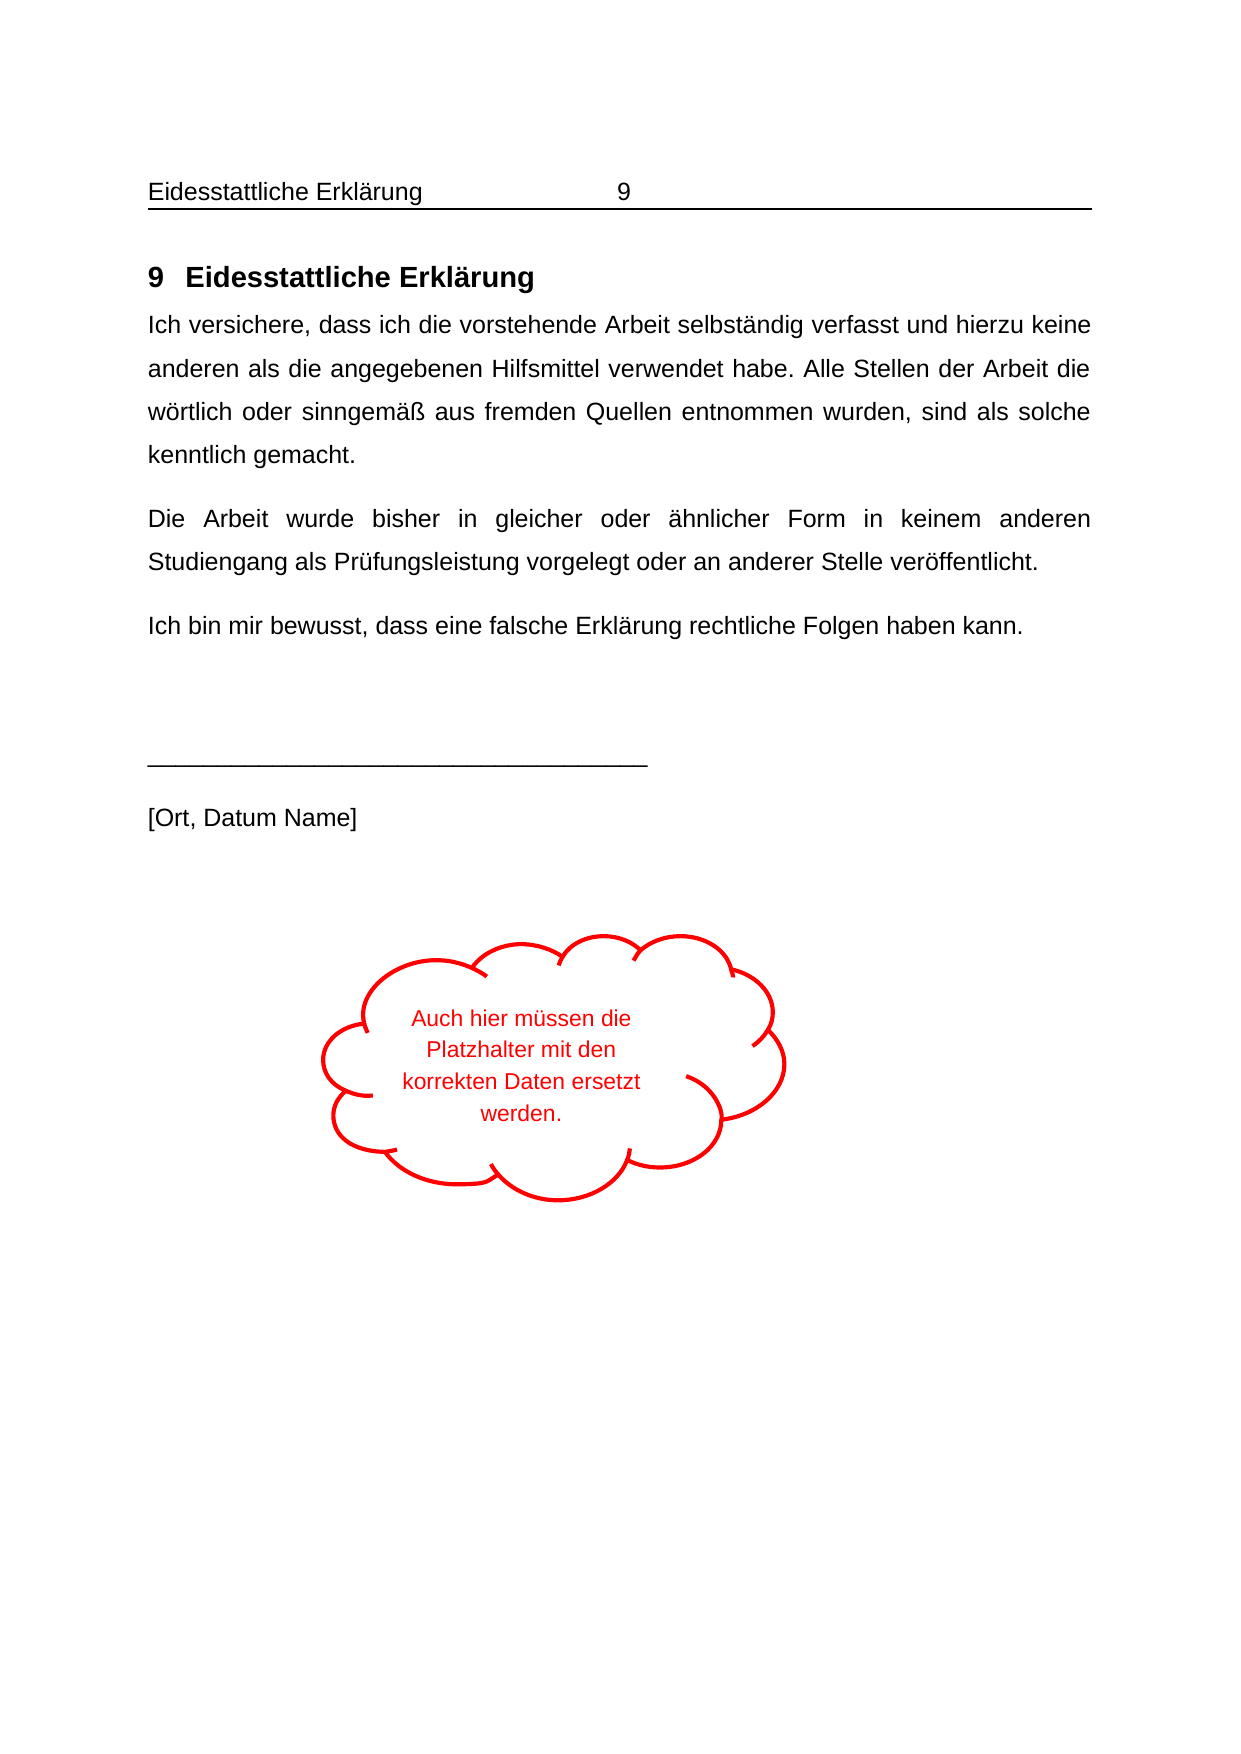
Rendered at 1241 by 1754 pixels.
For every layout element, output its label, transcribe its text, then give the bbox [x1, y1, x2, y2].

text ____________________________________ [148, 739, 1092, 767]
text Ich versichere, dass ich die vorstehende Arbeit selbständig verfasst und hierzu keine anderen als die angegebenen Hilfsmittel verwendet habe. Alle Stellen der Arbeit die wörtlich oder sinngemäß aus fremden Quellen entnommen wurden, sind als solche kenntlich gemacht. [148, 310, 1092, 468]
text Ich bin mir bewusst, dass eine falsche Erklärung rechtliche Folgen haben kann. [148, 611, 1092, 639]
text [Ort, Datum Name] [148, 803, 1092, 831]
subtitle Eidesstattliche Erklärung [148, 260, 1092, 294]
text Die Arbeit wurde bisher in gleicher oder ähnlicher Form in keinem anderen Studiengang als Prüfungsleistung vorgelegt oder an anderer Stelle veröffentlicht. [148, 504, 1092, 576]
